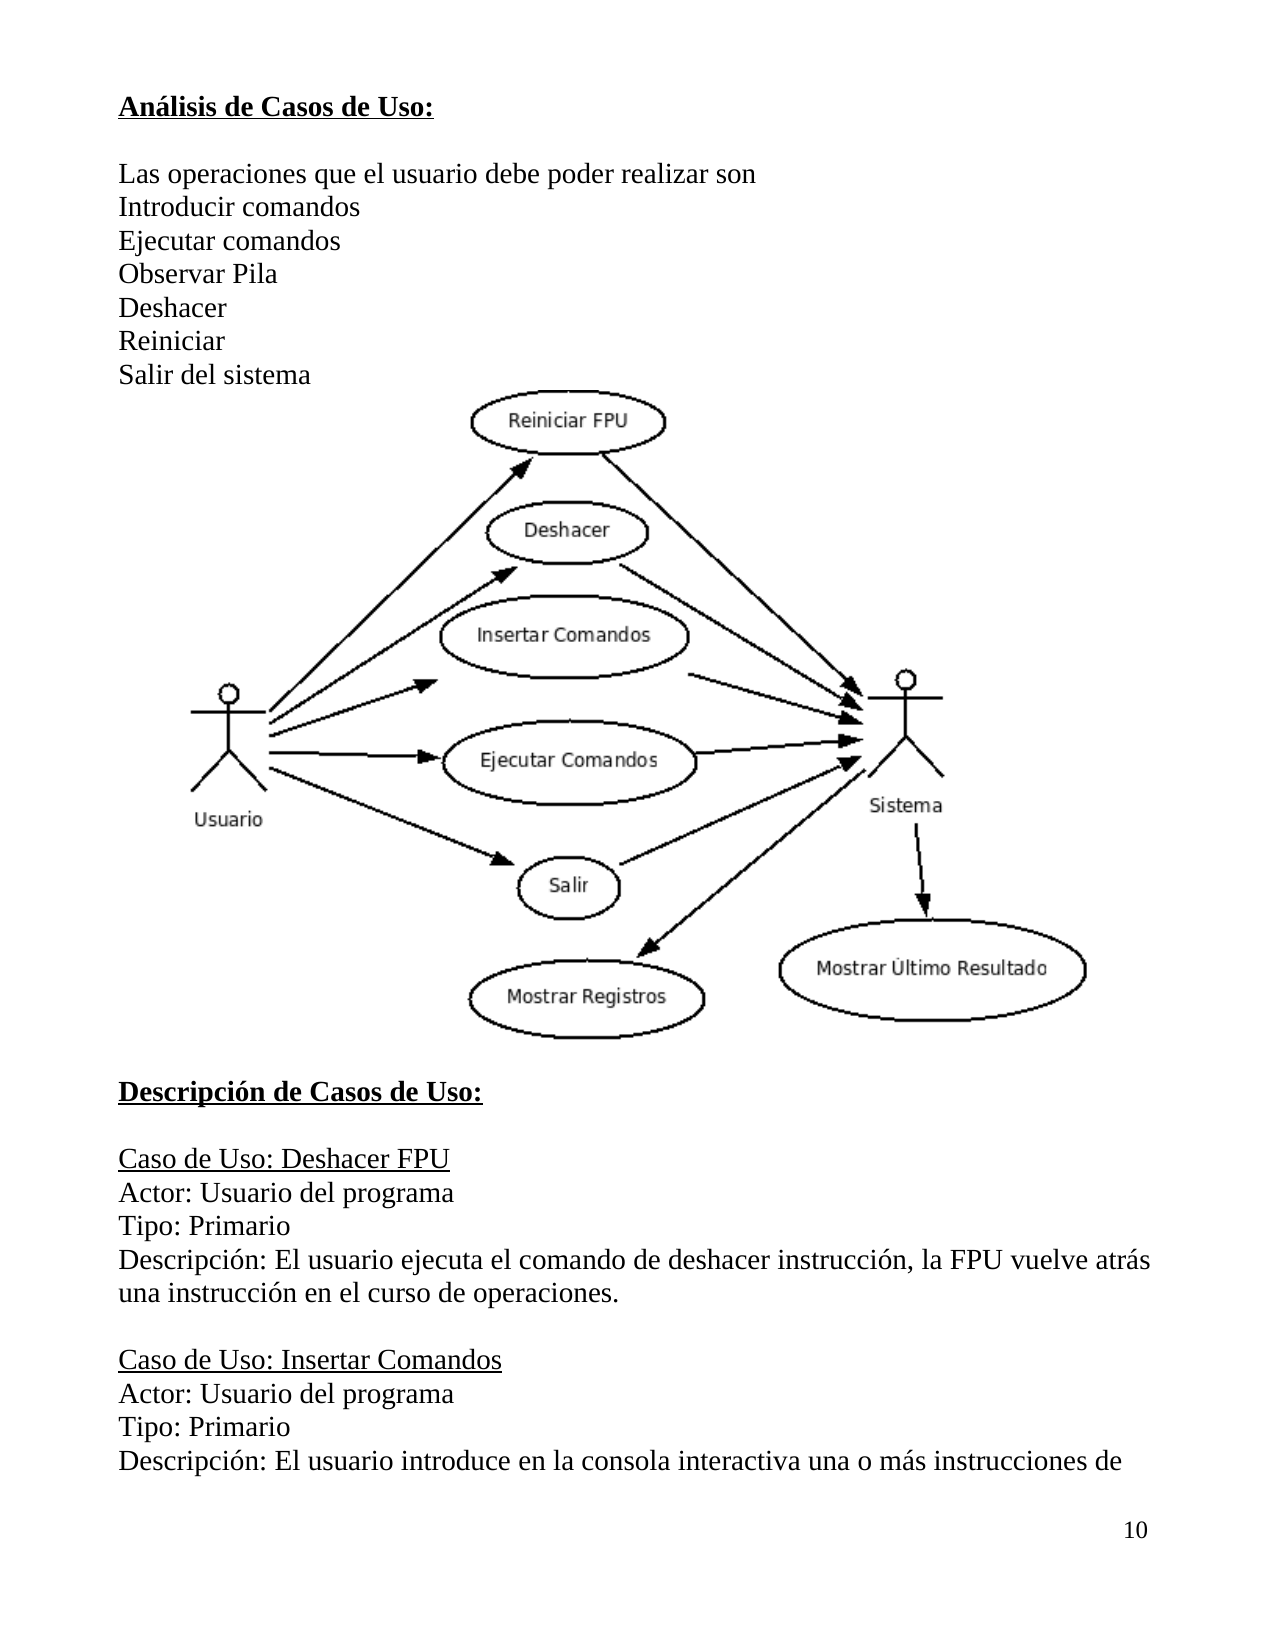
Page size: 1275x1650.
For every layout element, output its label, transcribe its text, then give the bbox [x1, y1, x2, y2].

text Las operaciones que el usuario debe poder realizar son [118, 156, 1157, 189]
text Actor: Usuario del programa [118, 1376, 1157, 1409]
text Salir del sistema [118, 357, 1157, 391]
text Introducir comandos [118, 189, 1157, 223]
text Descripción: El usuario introduce en la consola interactiva una o más instrucciones de [118, 1443, 1157, 1477]
text Análisis de Casos de Uso: [118, 89, 1157, 122]
text Caso de Uso: Deshacer FPU [118, 1141, 1157, 1175]
text Tipo: Primario [118, 1409, 1157, 1443]
text Observar Pila [118, 256, 1157, 290]
text Reiniciar [118, 323, 1157, 357]
text Caso de Uso: Insertar Comandos [118, 1342, 1157, 1376]
text Descripción: El usuario ejecuta el comando de deshacer instrucción, la FPU vuelve atrás una instrucción en el curso de operaciones. [118, 1242, 1157, 1309]
picture [188, 390, 1087, 1041]
text Deshacer [118, 290, 1157, 323]
text Actor: Usuario del programa [118, 1175, 1157, 1208]
text Ejecutar comandos [118, 223, 1157, 256]
text Tipo: Primario [118, 1208, 1157, 1242]
text Descripción de Casos de Uso: [118, 1074, 1157, 1108]
